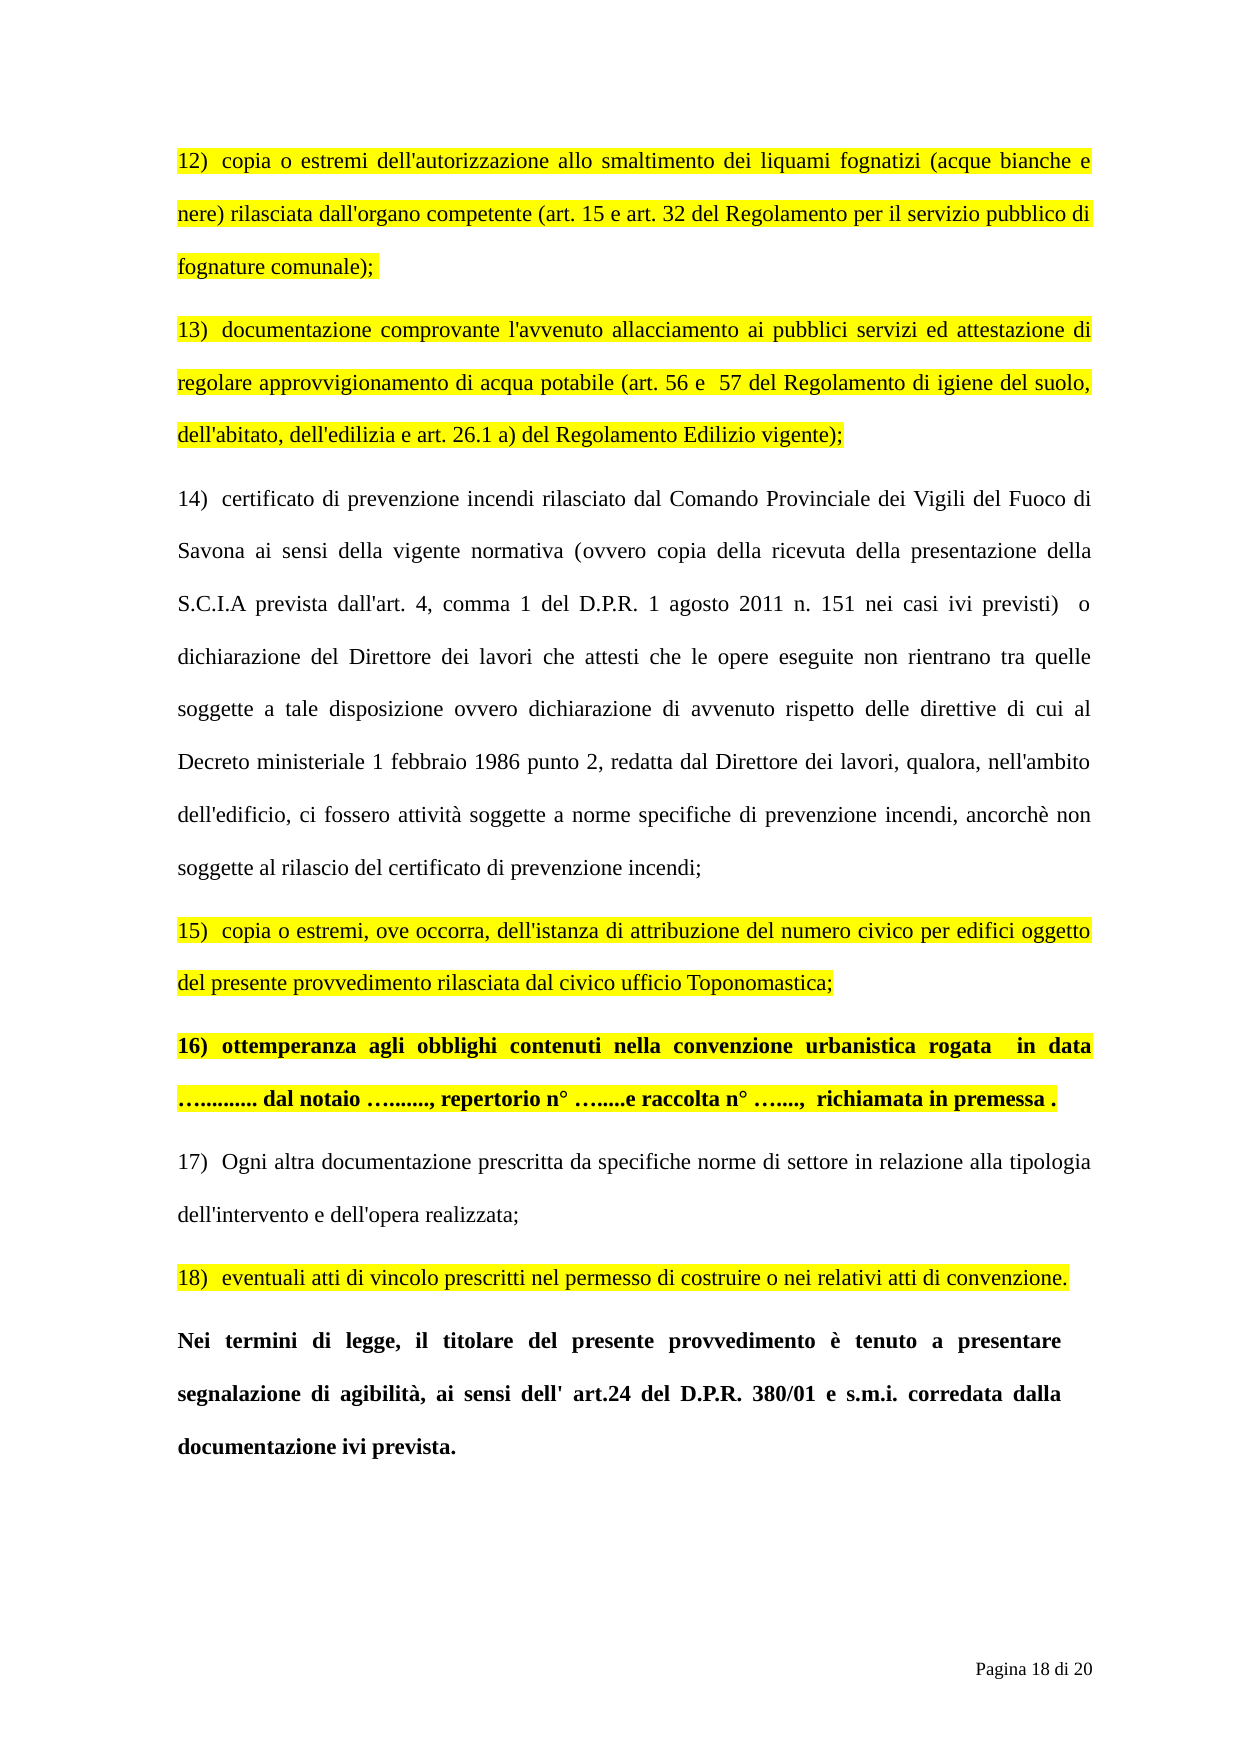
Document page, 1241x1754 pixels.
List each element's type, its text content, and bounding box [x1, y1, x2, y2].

list eventuali atti di vincolo prescritti nel permesso di costruire o nei relativi atti di convenzione. [177, 1264, 1092, 1291]
list Ogni altra documentazione prescritta da specifiche norme di settore in relazione alla tipologia dell'intervento e dell'opera realizzata; [177, 1148, 1092, 1227]
list copia o estremi dell'autorizzazione allo smaltimento dei liquami fognatizi (acque bianche e nere) rilasciata dall'organo competente (art. 15 e art. 32 del Regolamento per il servizio pubblico di fognature comunale); [177, 148, 1092, 279]
list documentazione comprovante l'avvenuto allacciamento ai pubblici servizi ed attestazione di regolare approvvigionamento di acqua potabile (art. 56 e 57 del Regolamento di igiene del suolo, dell'abitato, dell'edilizia e art. 26.1 a) del Regolamento Edilizio vigente); [177, 316, 1092, 448]
list certificato di prevenzione incendi rilasciato dal Comando Provinciale dei Vigili del Fuoco di Savona ai sensi della vigente normativa (ovvero copia della ricevuta della presentazione della S.C.I.A prevista dall'art. 4, comma 1 del D.P.R. 1 agosto 2011 n. 151 nei casi ivi previsti) o dichiarazione del Direttore dei lavori che attesti che le opere eseguite non rientrano tra quelle soggette a tale disposizione ovvero dichiarazione di avvenuto rispetto delle direttive di cui al Decreto ministeriale 1 febbraio 1986 punto 2, redatta dal Direttore dei lavori, qualora, nell'ambito dell'edificio, ci fossero attività soggette a norme specifiche di prevenzione incendi, ancorchè non soggette al rilascio del certificato di prevenzione incendi; [177, 485, 1092, 880]
list ottemperanza agli obblighi contenuti nella convenzione urbanistica rogata in data ….......... dal notaio …......., repertorio n° ….....e raccolta n° …...., richiamata in premessa . [177, 1033, 1092, 1112]
list Nei termini di legge, il titolare del presente provvedimento è tenuto a presentare segnalazione di agibilità, ai sensi dell' art.24 del D.P.R. 380/01 e s.m.i. corredata dalla documentazione ivi prevista. [177, 1327, 1063, 1459]
list copia o estremi, ove occorra, dell'istanza di attribuzione del numero civico per edifici oggetto del presente provvedimento rilasciata dal civico ufficio Toponomastica; [177, 917, 1092, 996]
